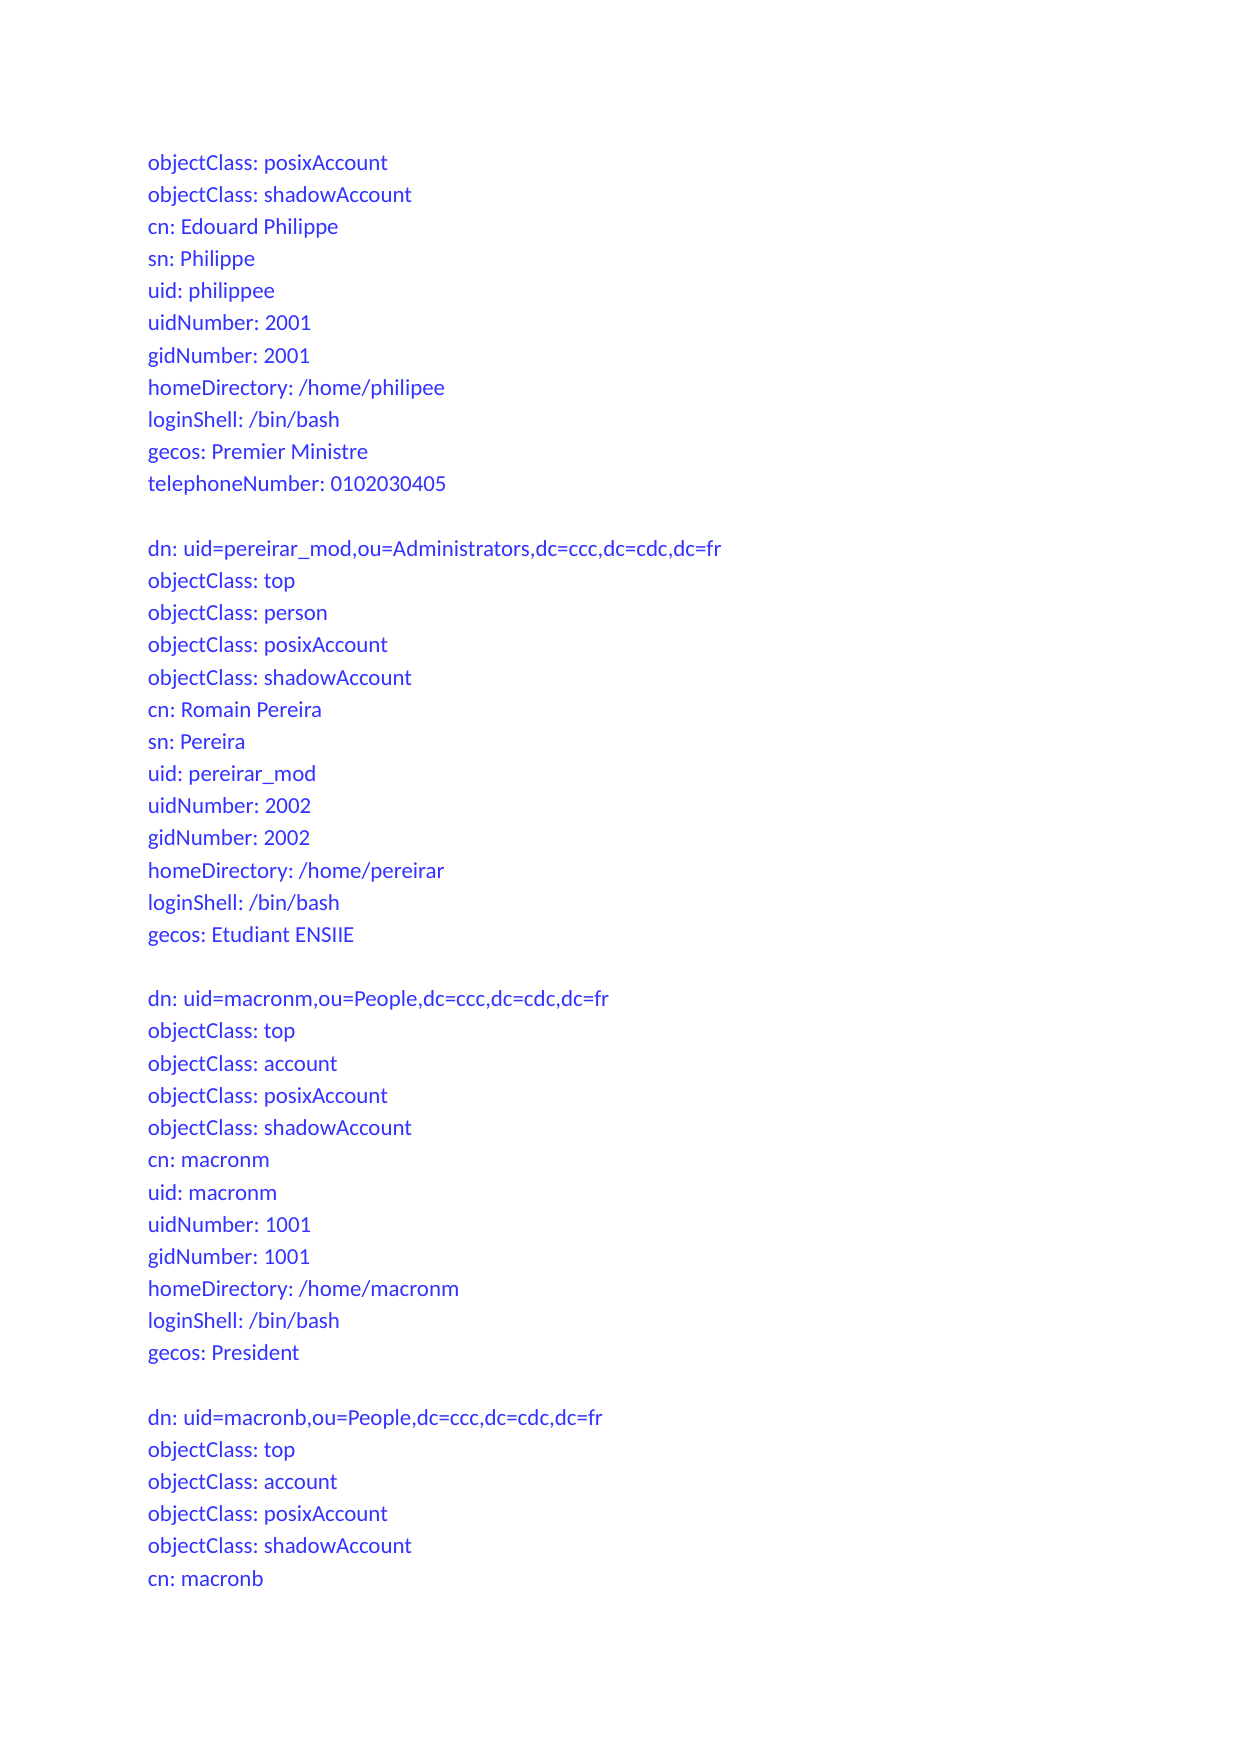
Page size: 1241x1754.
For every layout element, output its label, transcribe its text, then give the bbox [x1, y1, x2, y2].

text objectClass: account [148, 1467, 1093, 1495]
text homeDirectory: /home/macronm [148, 1274, 1093, 1302]
text objectClass: person [148, 598, 1093, 626]
text sn: Philippe [148, 244, 1093, 272]
text uid: philippee [148, 276, 1093, 304]
text uidNumber: 1001 [148, 1210, 1093, 1238]
text objectClass: shadowAccount [148, 663, 1093, 691]
text objectClass: posixAccount [148, 148, 1093, 176]
text objectClass: posixAccount [148, 1499, 1093, 1527]
text sn: Pereira [148, 727, 1093, 755]
text loginShell: /bin/bash [148, 1306, 1093, 1334]
text objectClass: account [148, 1049, 1093, 1077]
text cn: macronb [148, 1564, 1093, 1592]
text uid: pereirar_mod [148, 759, 1093, 787]
text objectClass: top [148, 1435, 1093, 1463]
text dn: uid=pereirar_mod,ou=Administrators,dc=ccc,dc=cdc,dc=fr [148, 534, 1093, 562]
text cn: Romain Pereira [148, 695, 1093, 723]
text homeDirectory: /home/philipee [148, 373, 1093, 401]
text dn: uid=macronm,ou=People,dc=ccc,dc=cdc,dc=fr [148, 984, 1093, 1012]
text gecos: President [148, 1338, 1093, 1367]
text telephoneNumber: 0102030405 [148, 469, 1093, 497]
text loginShell: /bin/bash [148, 405, 1093, 433]
text gidNumber: 2001 [148, 341, 1093, 369]
text cn: macronm [148, 1145, 1093, 1173]
text gidNumber: 1001 [148, 1242, 1093, 1270]
text uidNumber: 2002 [148, 791, 1093, 819]
text gidNumber: 2002 [148, 823, 1093, 852]
text objectClass: shadowAccount [148, 1113, 1093, 1141]
text objectClass: posixAccount [148, 1081, 1093, 1109]
text objectClass: shadowAccount [148, 1532, 1093, 1560]
text cn: Edouard Philippe [148, 212, 1093, 240]
text uidNumber: 2001 [148, 308, 1093, 337]
text objectClass: posixAccount [148, 630, 1093, 658]
text dn: uid=macronb,ou=People,dc=ccc,dc=cdc,dc=fr [148, 1403, 1093, 1431]
text loginShell: /bin/bash [148, 888, 1093, 916]
text homeDirectory: /home/pereirar [148, 856, 1093, 884]
text gecos: Premier Ministre [148, 437, 1093, 465]
text objectClass: top [148, 566, 1093, 594]
text objectClass: top [148, 1017, 1093, 1045]
text objectClass: shadowAccount [148, 180, 1093, 208]
text uid: macronm [148, 1178, 1093, 1206]
text gecos: Etudiant ENSIIE [148, 920, 1093, 948]
